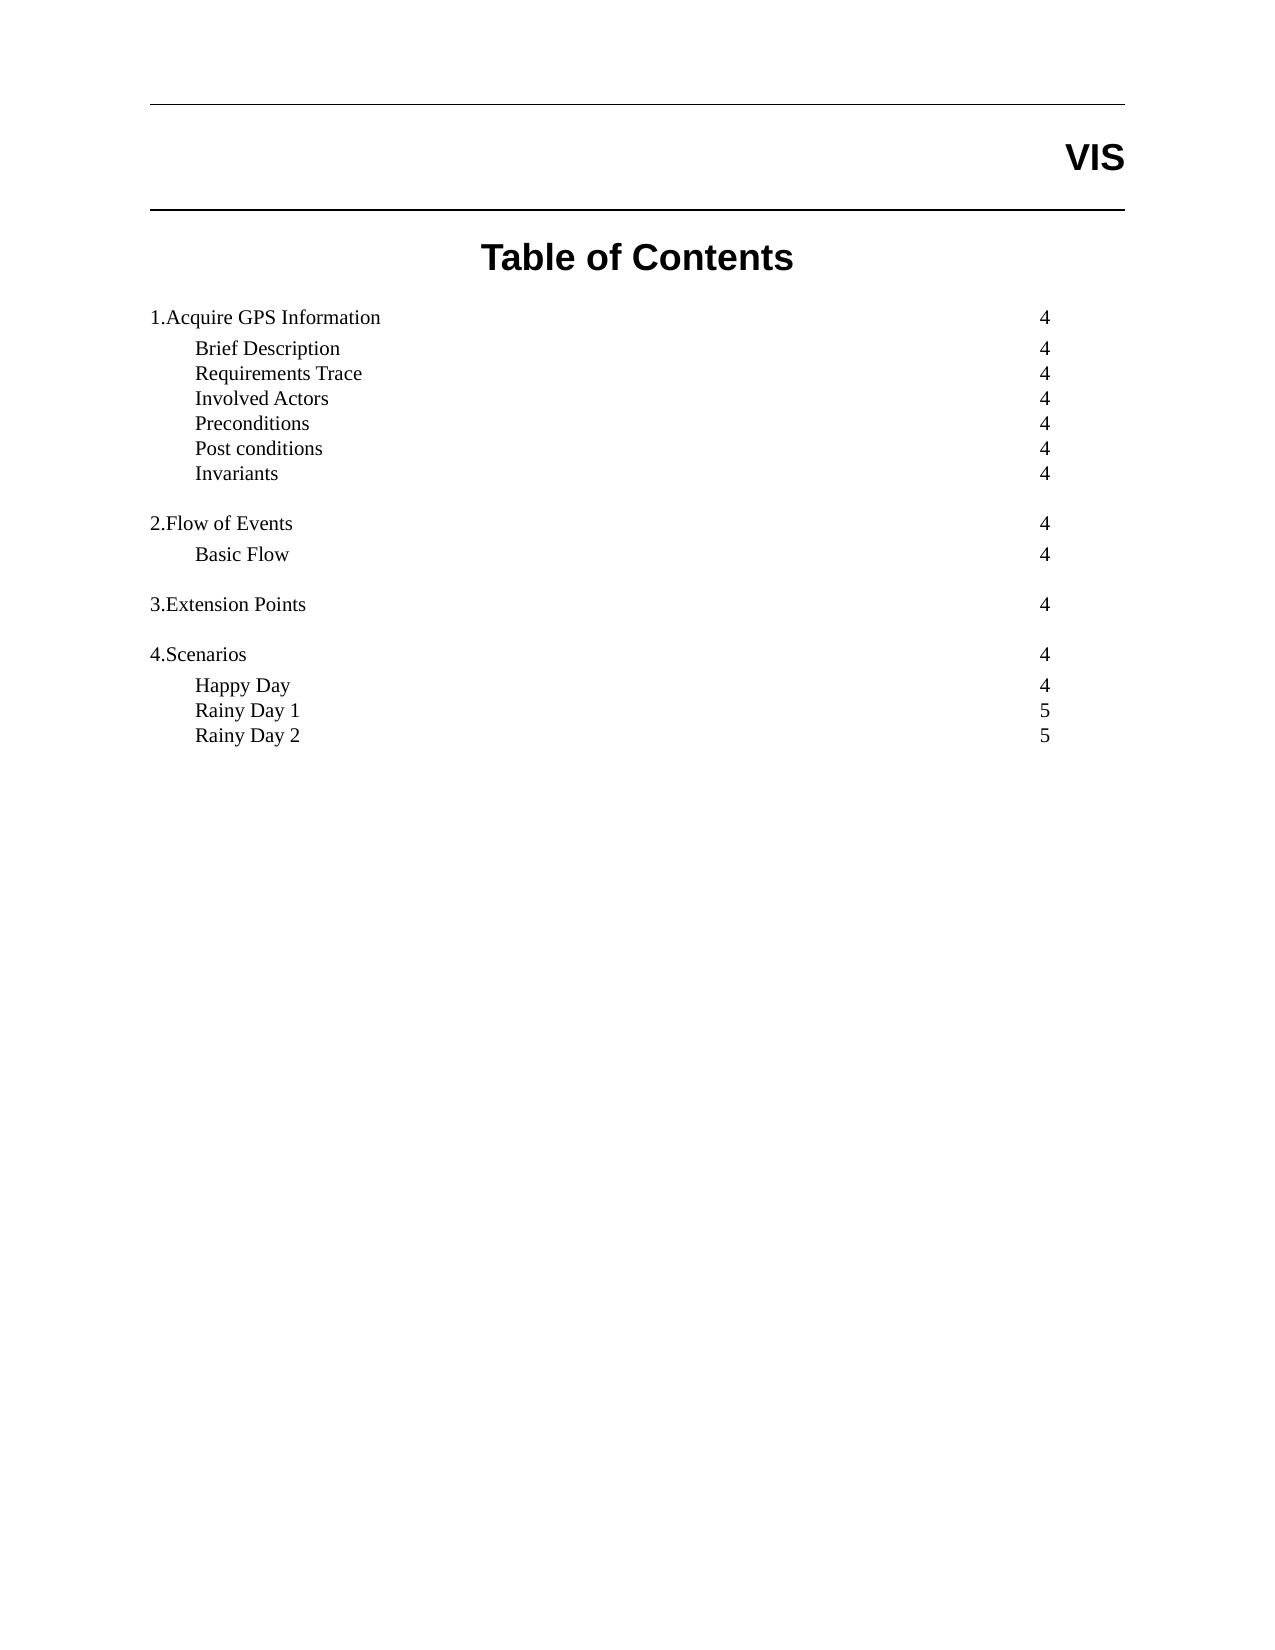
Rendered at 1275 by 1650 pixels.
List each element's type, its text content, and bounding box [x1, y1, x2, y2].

text 4.Scenarios 4 [150, 641, 1050, 666]
text Involved Actors 4 [195, 385, 1050, 410]
text Preconditions 4 [195, 410, 1050, 435]
text 3.Extension Points 4 [150, 591, 1050, 616]
text Rainy Day 1 5 [195, 697, 1050, 722]
text Basic Flow 4 [195, 541, 1050, 566]
text Post conditions 4 [195, 435, 1050, 460]
text Happy Day 4 [195, 672, 1050, 697]
text Rainy Day 2 5 [195, 722, 1050, 747]
text Requirements Trace 4 [195, 360, 1050, 385]
text Invariants 4 [195, 460, 1050, 485]
title Table of Contents [150, 236, 1125, 279]
text 1.Acquire GPS Information 4 [150, 304, 1050, 329]
text 2.Flow of Events 4 [150, 510, 1050, 535]
text Brief Description 4 [195, 335, 1050, 360]
